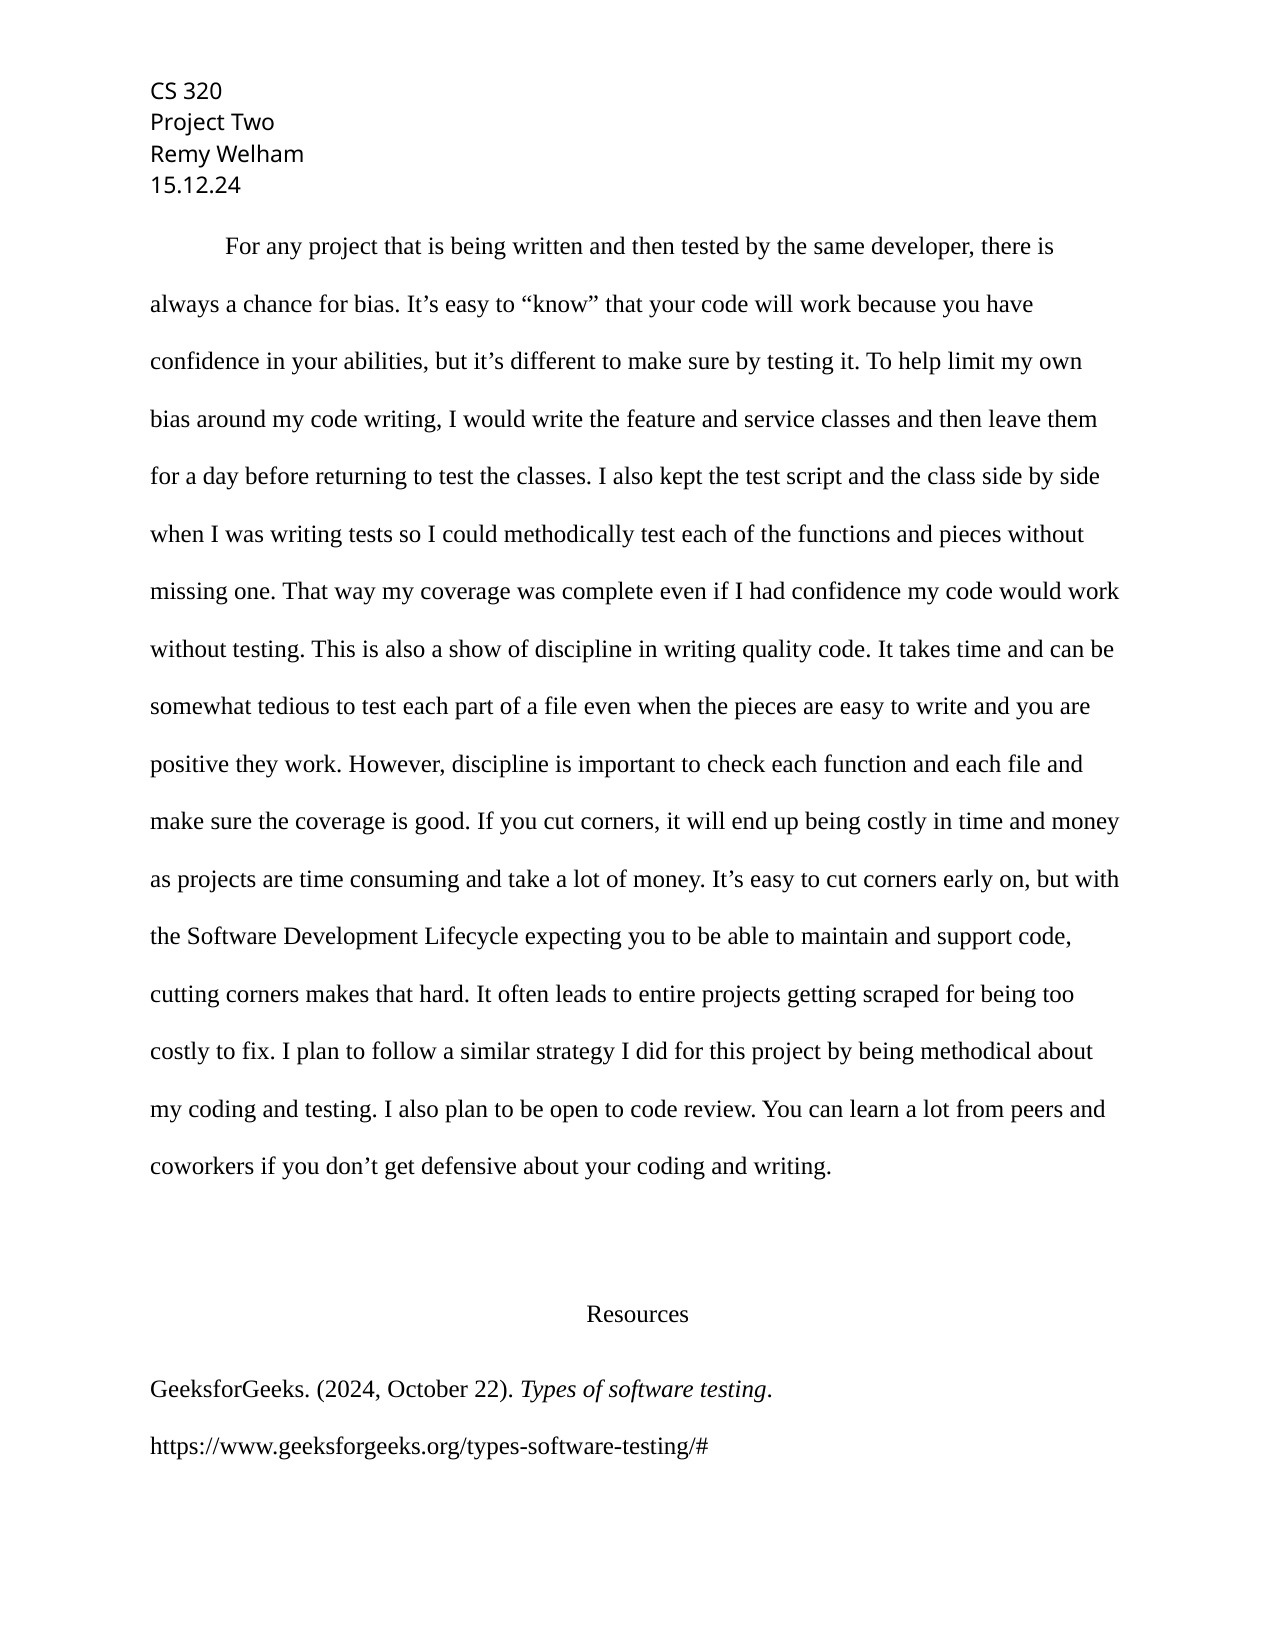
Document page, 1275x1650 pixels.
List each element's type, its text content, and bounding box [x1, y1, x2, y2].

text Resources [150, 1299, 1125, 1328]
text GeeksforGeeks. (2024, October 22). Types of software testing. https://www.geeksforgeeks.org/types-software-testing/# [150, 1374, 1125, 1460]
text For any project that is being written and then tested by the same developer, there is always a chance for bias. It’s easy to “know” that your code will work because you have confidence in your abilities, but it’s different to make sure by testing it. To help limit my own bias around my code writing, I would write the feature and service classes and then leave them for a day before returning to test the classes. I also kept the test script and the class side by side when I was writing tests so I could methodically test each of the functions and pieces without missing one. That way my coverage was complete even if I had confidence my code would work without testing. This is also a show of discipline in writing quality code. It takes time and can be somewhat tedious to test each part of a file even when the pieces are easy to write and you are positive they work. However, discipline is important to check each function and each file and make sure the coverage is good. If you cut corners, it will end up being costly in time and money as projects are time consuming and take a lot of money. It’s easy to cut corners early on, but with the Software Development Lifecycle expecting you to be able to maintain and support code, cutting corners makes that hard. It often leads to entire projects getting scraped for being too costly to fix. I plan to follow a similar strategy I did for this project by being methodical about my coding and testing. I also plan to be open to code review. You can learn a lot from peers and coworkers if you don’t get defensive about your coding and writing. [150, 231, 1125, 1180]
